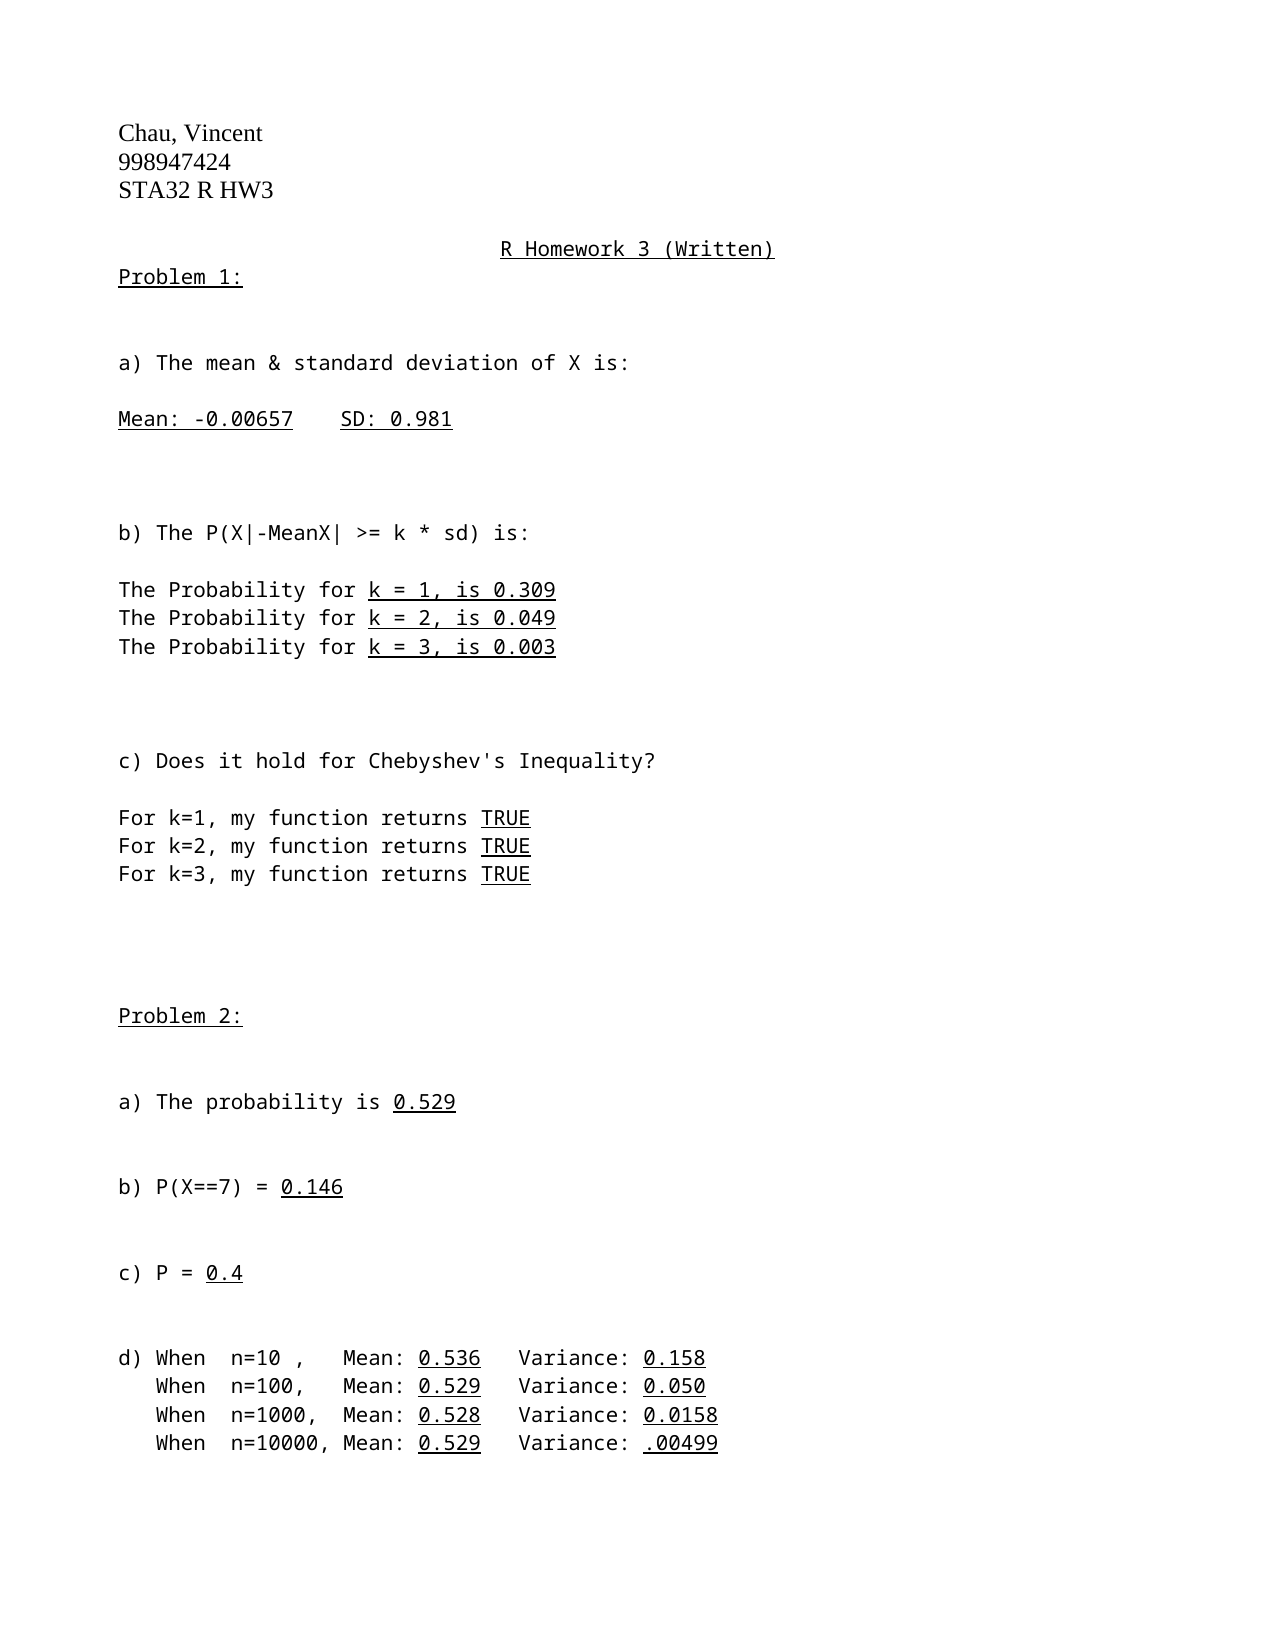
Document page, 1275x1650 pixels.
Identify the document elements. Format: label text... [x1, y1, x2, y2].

text a) The probability is 0.529 [118, 1087, 1157, 1115]
text b) P(X==7) = 0.146 [118, 1172, 1157, 1201]
text For k=3, my function returns TRUE [118, 859, 1157, 888]
text When n=10000, Mean: 0.529 Variance: .00499 [118, 1428, 1157, 1457]
text Problem 2: [118, 1002, 1157, 1030]
text c) Does it hold for Chebyshev's Inequality? [118, 746, 1157, 774]
text When n=100, Mean: 0.529 Variance: 0.050 [118, 1371, 1157, 1400]
text c) P = 0.4 [118, 1258, 1157, 1286]
text For k=2, my function returns TRUE [118, 831, 1157, 859]
text The Probability for k = 1, is 0.309 [118, 575, 1157, 603]
text Problem 1: [118, 262, 1157, 291]
text The Probability for k = 2, is 0.049 [118, 603, 1157, 632]
text When n=1000, Mean: 0.528 Variance: 0.0158 [118, 1400, 1157, 1428]
text b) The P(X|-MeanX| >= k * sd) is: [118, 518, 1157, 547]
text d) When n=10 , Mean: 0.536 Variance: 0.158 [118, 1343, 1157, 1371]
text a) The mean & standard deviation of X is: [118, 348, 1157, 376]
text R Homework 3 (Written) [118, 234, 1157, 262]
text Mean: -0.00657 SD: 0.981 [118, 404, 1157, 433]
text The Probability for k = 3, is 0.003 [118, 632, 1157, 660]
text For k=1, my function returns TRUE [118, 803, 1157, 831]
